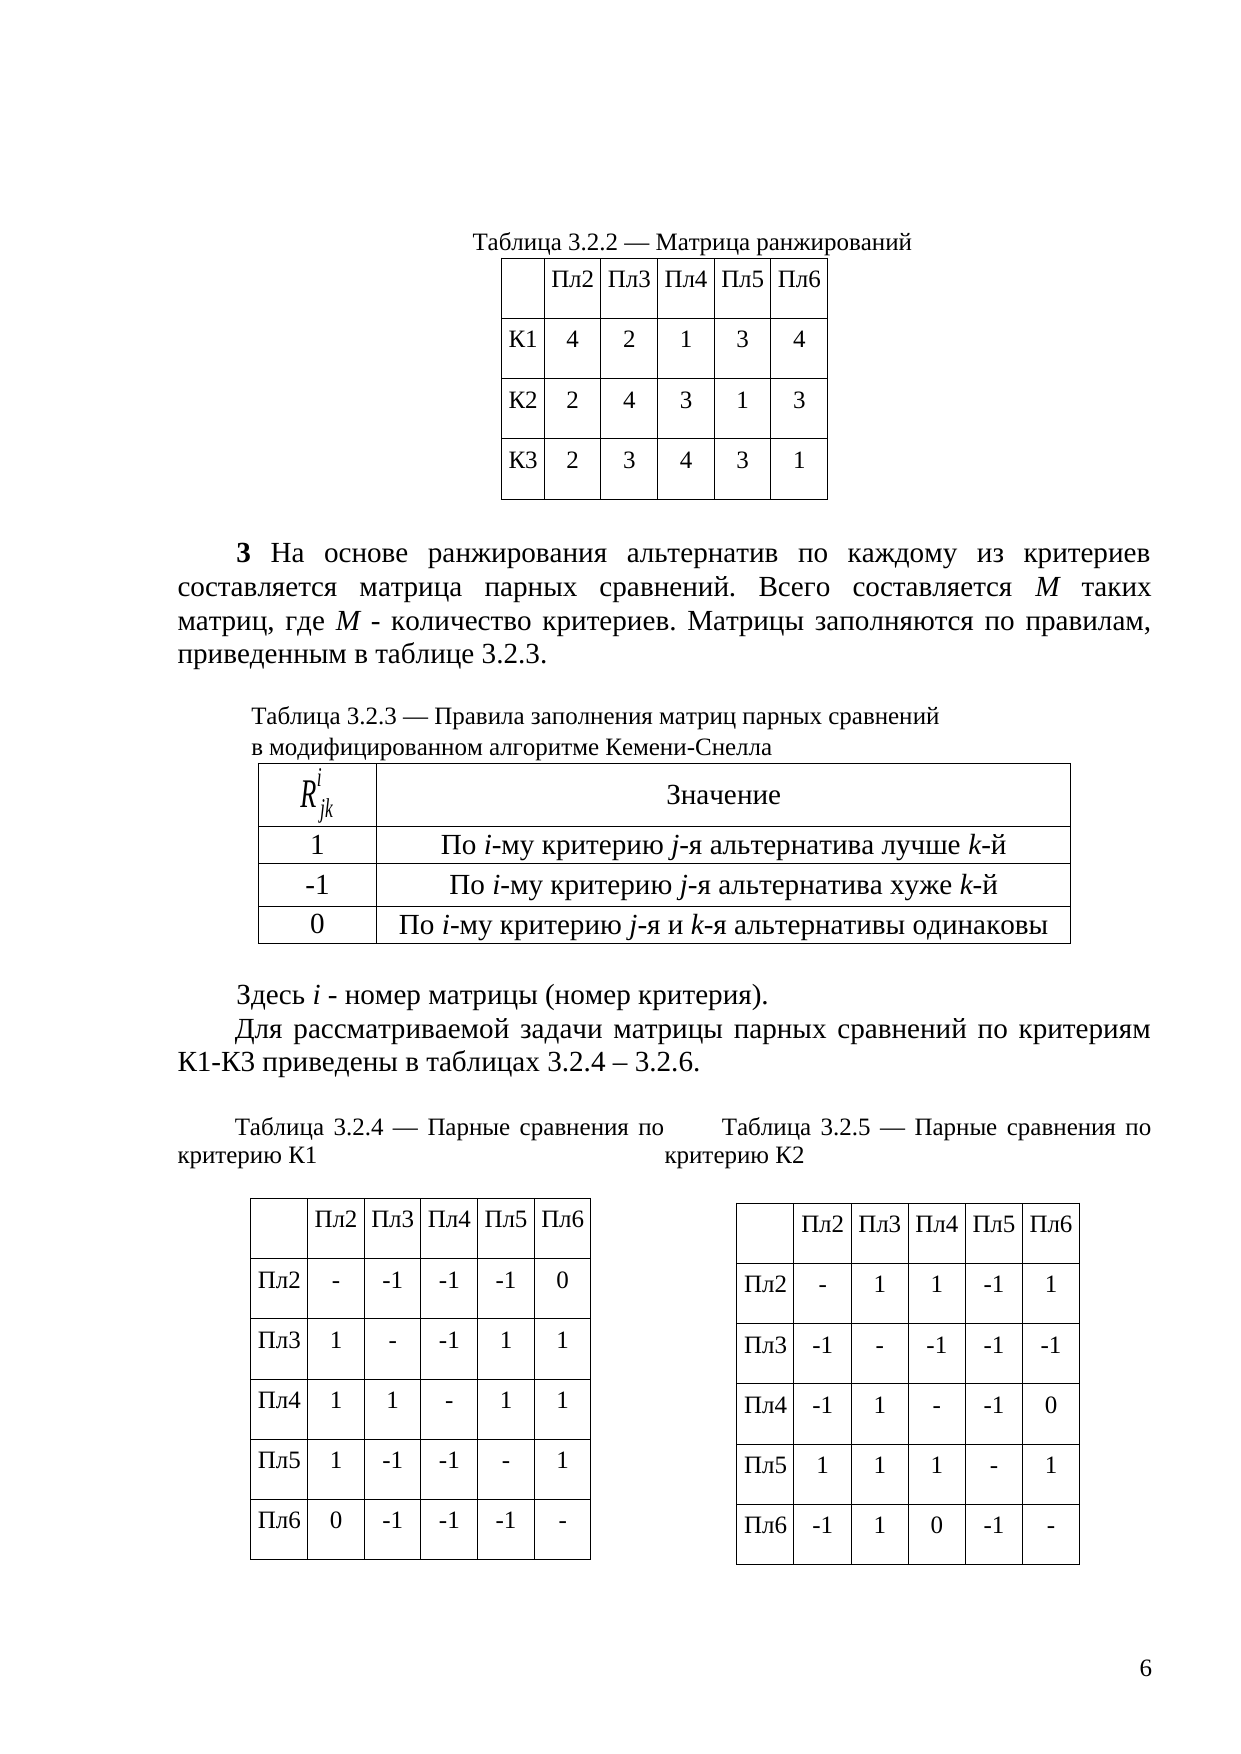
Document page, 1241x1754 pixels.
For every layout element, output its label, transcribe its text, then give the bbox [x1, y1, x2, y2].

table_cell 1 [1023, 1264, 1079, 1323]
text Таблица 3.2.2 — Матрица ранжирований [177, 227, 1152, 255]
table_cell 4 [658, 439, 714, 498]
table_cell 1 [308, 1380, 364, 1439]
table_cell -1 [794, 1324, 851, 1383]
table_header Пл5 [715, 259, 770, 318]
table_header Пл3 [601, 259, 657, 318]
table_header Пл5 [966, 1204, 1022, 1263]
table_cell Пл2 [251, 1259, 307, 1318]
text в модифицированном алгоритме Кемени-Снелла [177, 732, 1152, 761]
table_cell 1 [535, 1319, 590, 1378]
table_header Пл4 [421, 1199, 477, 1258]
table_cell 4 [545, 319, 600, 378]
table_cell 0 [1023, 1384, 1079, 1443]
table_cell 1 [259, 827, 376, 863]
table_header [259, 764, 376, 826]
table_cell -1 [421, 1259, 477, 1318]
text Таблица 3.2.3 — Правила заполнения матриц парных сравнений [177, 701, 1152, 729]
table_cell - [966, 1445, 1022, 1504]
table_cell -1 [794, 1384, 851, 1443]
table_cell 1 [794, 1445, 851, 1504]
table_cell 1 [909, 1445, 965, 1504]
table_cell 2 [545, 439, 600, 498]
table_cell - [1023, 1505, 1079, 1564]
table_header Пл3 [852, 1204, 908, 1263]
table_cell По i-му критерию j-я и k-я альтернативы одинаковы [377, 907, 1070, 943]
table_header Пл2 [545, 259, 600, 318]
table_cell 0 [308, 1500, 364, 1559]
table_cell 3 [771, 379, 827, 438]
table_header [251, 1199, 307, 1258]
table_header Значение [377, 764, 1070, 826]
table_cell 1 [852, 1505, 908, 1564]
table_cell 4 [601, 379, 657, 438]
table_header [737, 1204, 793, 1263]
table_cell Пл3 [251, 1319, 307, 1378]
table_cell 1 [852, 1445, 908, 1504]
table_cell -1 [1023, 1324, 1079, 1383]
table_cell -1 [794, 1505, 851, 1564]
table_cell 1 [535, 1440, 590, 1499]
table_cell 1 [771, 439, 827, 498]
table_cell - [794, 1264, 851, 1323]
table_cell Пл5 [251, 1440, 307, 1499]
table_cell -1 [909, 1324, 965, 1383]
table_cell -1 [966, 1384, 1022, 1443]
table_cell 1 [308, 1319, 364, 1378]
table_header Пл4 [909, 1204, 965, 1263]
table_cell 1 [909, 1264, 965, 1323]
table_cell 0 [535, 1259, 590, 1318]
table_cell -1 [966, 1505, 1022, 1564]
table_cell - [535, 1500, 590, 1559]
text Таблица 3.2.5 — Парные сравнения по критерию К2 [664, 1112, 1152, 1169]
table_cell Пл4 [251, 1380, 307, 1439]
table_cell -1 [421, 1440, 477, 1499]
table_cell Пл6 [251, 1500, 307, 1559]
table_cell 1 [478, 1319, 534, 1378]
table_cell 1 [365, 1380, 420, 1439]
table_cell 0 [909, 1505, 965, 1564]
table_cell -1 [365, 1259, 420, 1318]
table_cell -1 [478, 1500, 534, 1559]
table_header Пл6 [771, 259, 827, 318]
table_cell 1 [1023, 1445, 1079, 1504]
table_header Пл2 [308, 1199, 364, 1258]
table_header Пл5 [478, 1199, 534, 1258]
table_cell 1 [852, 1384, 908, 1443]
table_cell - [308, 1259, 364, 1318]
table_cell По i-му критерию j-я альтернатива лучше k-й [377, 827, 1070, 863]
table_cell 0 [259, 907, 376, 943]
table_cell Пл3 [737, 1324, 793, 1383]
table_cell 1 [478, 1380, 534, 1439]
table_cell Пл4 [737, 1384, 793, 1443]
table_cell К3 [502, 439, 544, 498]
table_cell 2 [545, 379, 600, 438]
table_header Пл2 [794, 1204, 851, 1263]
text Таблица 3.2.4 — Парные сравнения по критерию К1 [177, 1112, 664, 1169]
table_cell К1 [502, 319, 544, 378]
table_cell Пл5 [737, 1445, 793, 1504]
table_cell Пл2 [737, 1264, 793, 1323]
table_cell К2 [502, 379, 544, 438]
table_cell 1 [308, 1440, 364, 1499]
table_cell - [909, 1384, 965, 1443]
table_cell -1 [365, 1500, 420, 1559]
table_cell Пл6 [737, 1505, 793, 1564]
table_cell 1 [852, 1264, 908, 1323]
table_cell 3 [715, 319, 770, 378]
table_cell 3 [601, 439, 657, 498]
table_cell - [421, 1380, 477, 1439]
table_cell -1 [421, 1319, 477, 1378]
table_cell 4 [771, 319, 827, 378]
table_cell 2 [601, 319, 657, 378]
table_header Пл4 [658, 259, 714, 318]
table_header Пл6 [535, 1199, 590, 1258]
table_cell -1 [365, 1440, 420, 1499]
text Здесь i - номер матрицы (номер критерия). [177, 977, 1152, 1011]
table_cell -1 [966, 1264, 1022, 1323]
table_cell 1 [715, 379, 770, 438]
text Для рассматриваемой задачи матрицы парных сравнений по критериям К1-К3 приведены в таблицах 3.2.4 – 3.2.6. [177, 1011, 1152, 1078]
table_cell По i-му критерию j-я альтернатива хуже k-й [377, 864, 1070, 906]
table_cell -1 [421, 1500, 477, 1559]
table_cell 1 [658, 319, 714, 378]
table_header [502, 259, 544, 318]
table_cell 3 [715, 439, 770, 498]
table_cell - [365, 1319, 420, 1378]
table_cell 3 [658, 379, 714, 438]
table_cell - [478, 1440, 534, 1499]
table_cell - [852, 1324, 908, 1383]
table_header Пл6 [1023, 1204, 1079, 1263]
table_header Пл3 [365, 1199, 420, 1258]
table_cell -1 [478, 1259, 534, 1318]
text 3 На основе ранжирования альтернатив по каждому из критериев составляется матрица парных сравнений. Всего составляется M таких матриц, где M - количество критериев. Матрицы заполняются по правилам, приведенным в таблице 3.2.3. [177, 536, 1152, 670]
table_cell -1 [259, 864, 376, 906]
table_cell 1 [535, 1380, 590, 1439]
table_cell -1 [966, 1324, 1022, 1383]
